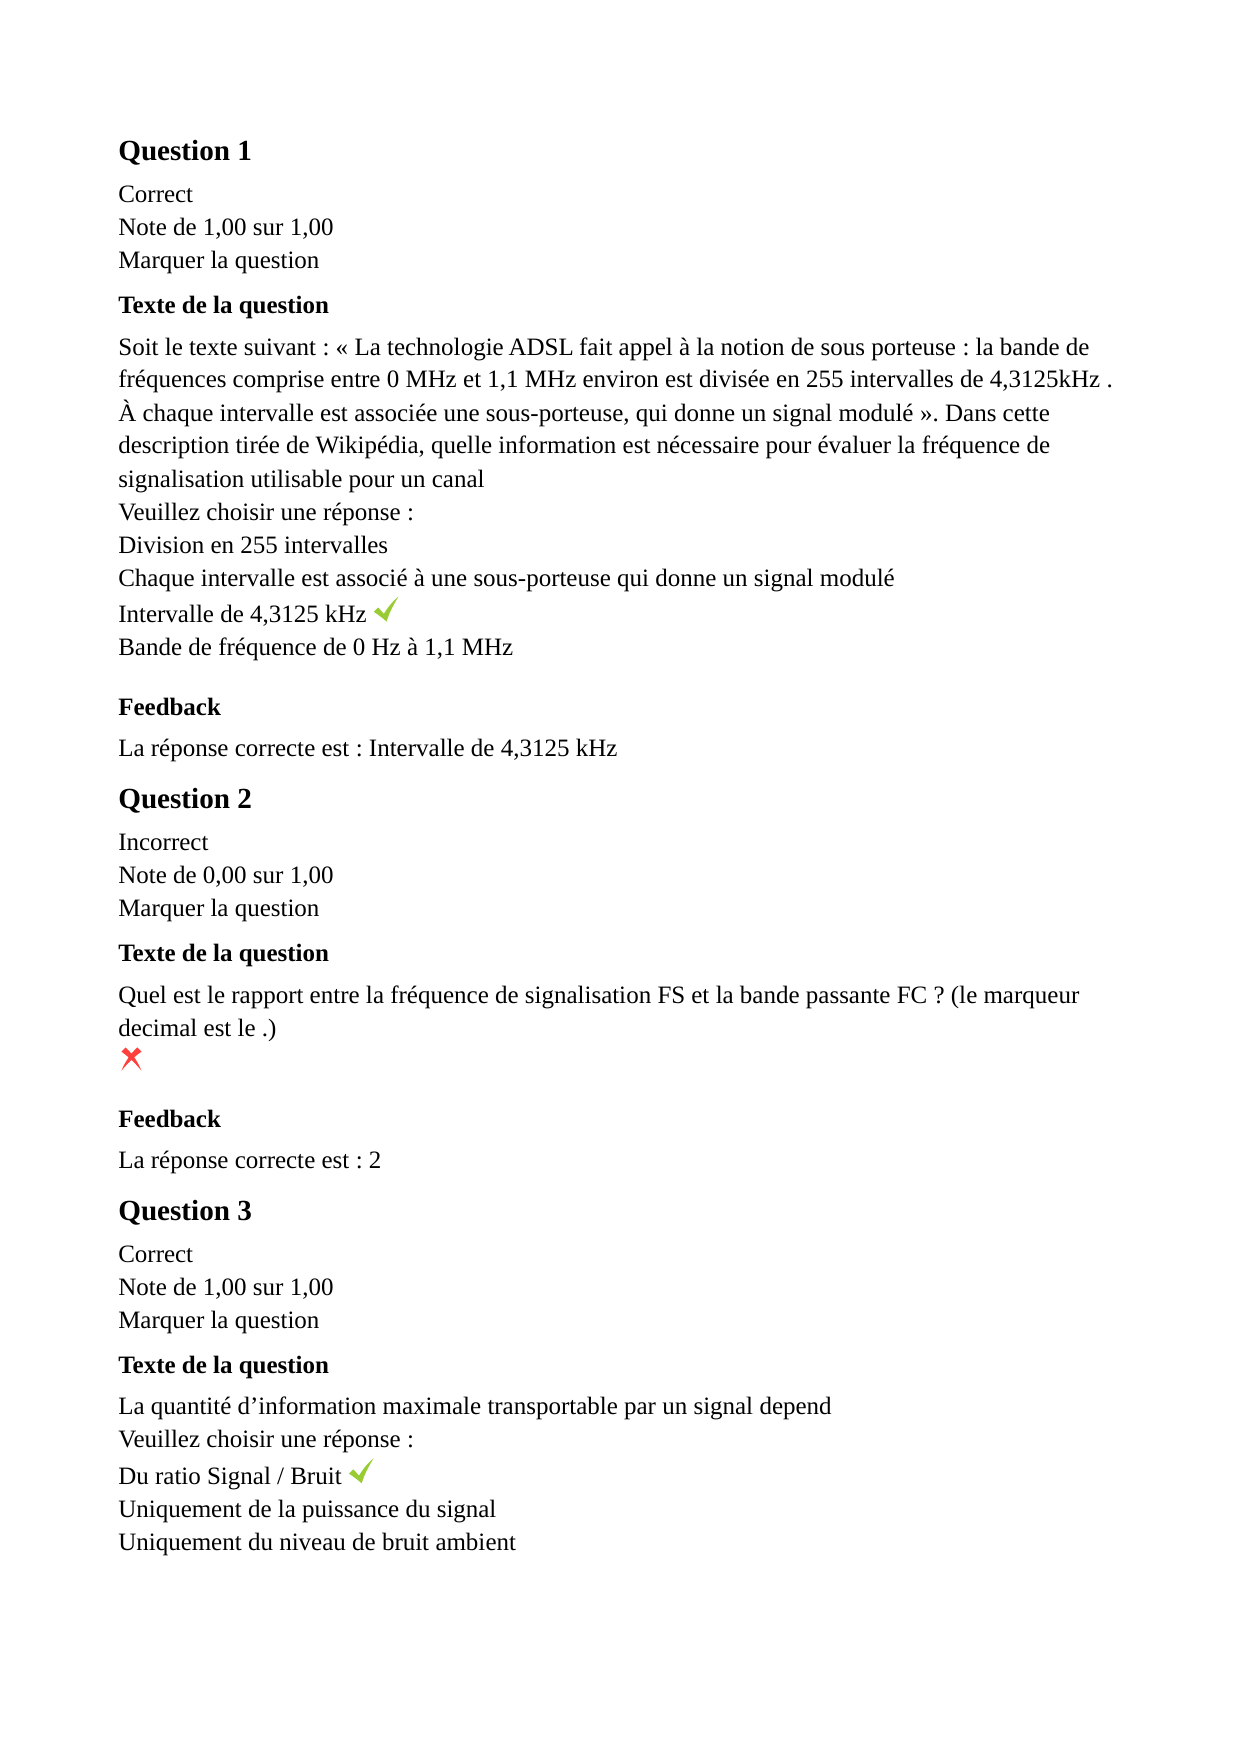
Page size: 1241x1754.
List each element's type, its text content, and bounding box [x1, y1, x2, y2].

text Du ratio Signal / Bruit [118, 1457, 1122, 1489]
text Veuillez choisir une réponse : [118, 497, 1122, 525]
text Correct [118, 179, 1122, 207]
subtitle Feedback [118, 1104, 1122, 1132]
text Incorrect [118, 827, 1122, 856]
text La réponse correcte est : 2 [118, 1145, 1122, 1174]
subtitle Question 2 [118, 781, 1122, 814]
subtitle Question 3 [118, 1193, 1122, 1226]
text Bande de fréquence de 0 Hz à 1,1 MHz [118, 632, 1122, 661]
text Uniquement de la puissance du signal [118, 1494, 1122, 1522]
text Correct [118, 1239, 1122, 1267]
text Note de 1,00 sur 1,00 [118, 1272, 1122, 1300]
text Uniquement du niveau de bruit ambient [118, 1527, 1122, 1556]
subtitle Texte de la question [118, 938, 1122, 967]
subtitle Feedback [118, 692, 1122, 721]
text Note de 1,00 sur 1,00 [118, 212, 1122, 241]
text Note de 0,00 sur 1,00 [118, 860, 1122, 889]
text La quantité d’information maximale transportable par un signal depend [118, 1391, 1122, 1420]
text Veuillez choisir une réponse : [118, 1424, 1122, 1453]
text Marquer la question [118, 1305, 1122, 1333]
text Marquer la question [118, 245, 1122, 273]
text Marquer la question [118, 893, 1122, 922]
subtitle Texte de la question [118, 290, 1122, 319]
text Intervalle de 4,3125 kHz [118, 596, 1122, 628]
text Chaque intervalle est associé à une sous-porteuse qui donne un signal modulé [118, 563, 1122, 591]
text La réponse correcte est : Intervalle de 4,3125 kHz [118, 733, 1122, 762]
subtitle Texte de la question [118, 1350, 1122, 1379]
text Quel est le rapport entre la fréquence de signalisation FS et la bande passante FC ? (le marqueur decimal est le .) [118, 980, 1122, 1042]
text Division en 255 intervalles [118, 530, 1122, 558]
text Soit le texte suivant : « La technologie ADSL fait appel à la notion de sous porteuse : la bande de fréquences comprise entre 0 MHz et 1,1 MHz environ est divisée en 255 intervalles de 4,3125kHz . À chaque intervalle est associée une sous-porteuse, qui donne un signal modulé ». Dans cette description tirée de Wikipédia, quelle information est nécessaire pour évaluer la fréquence de signalisation utilisable pour un canal [118, 332, 1122, 492]
subtitle Question 1 [118, 133, 1122, 166]
